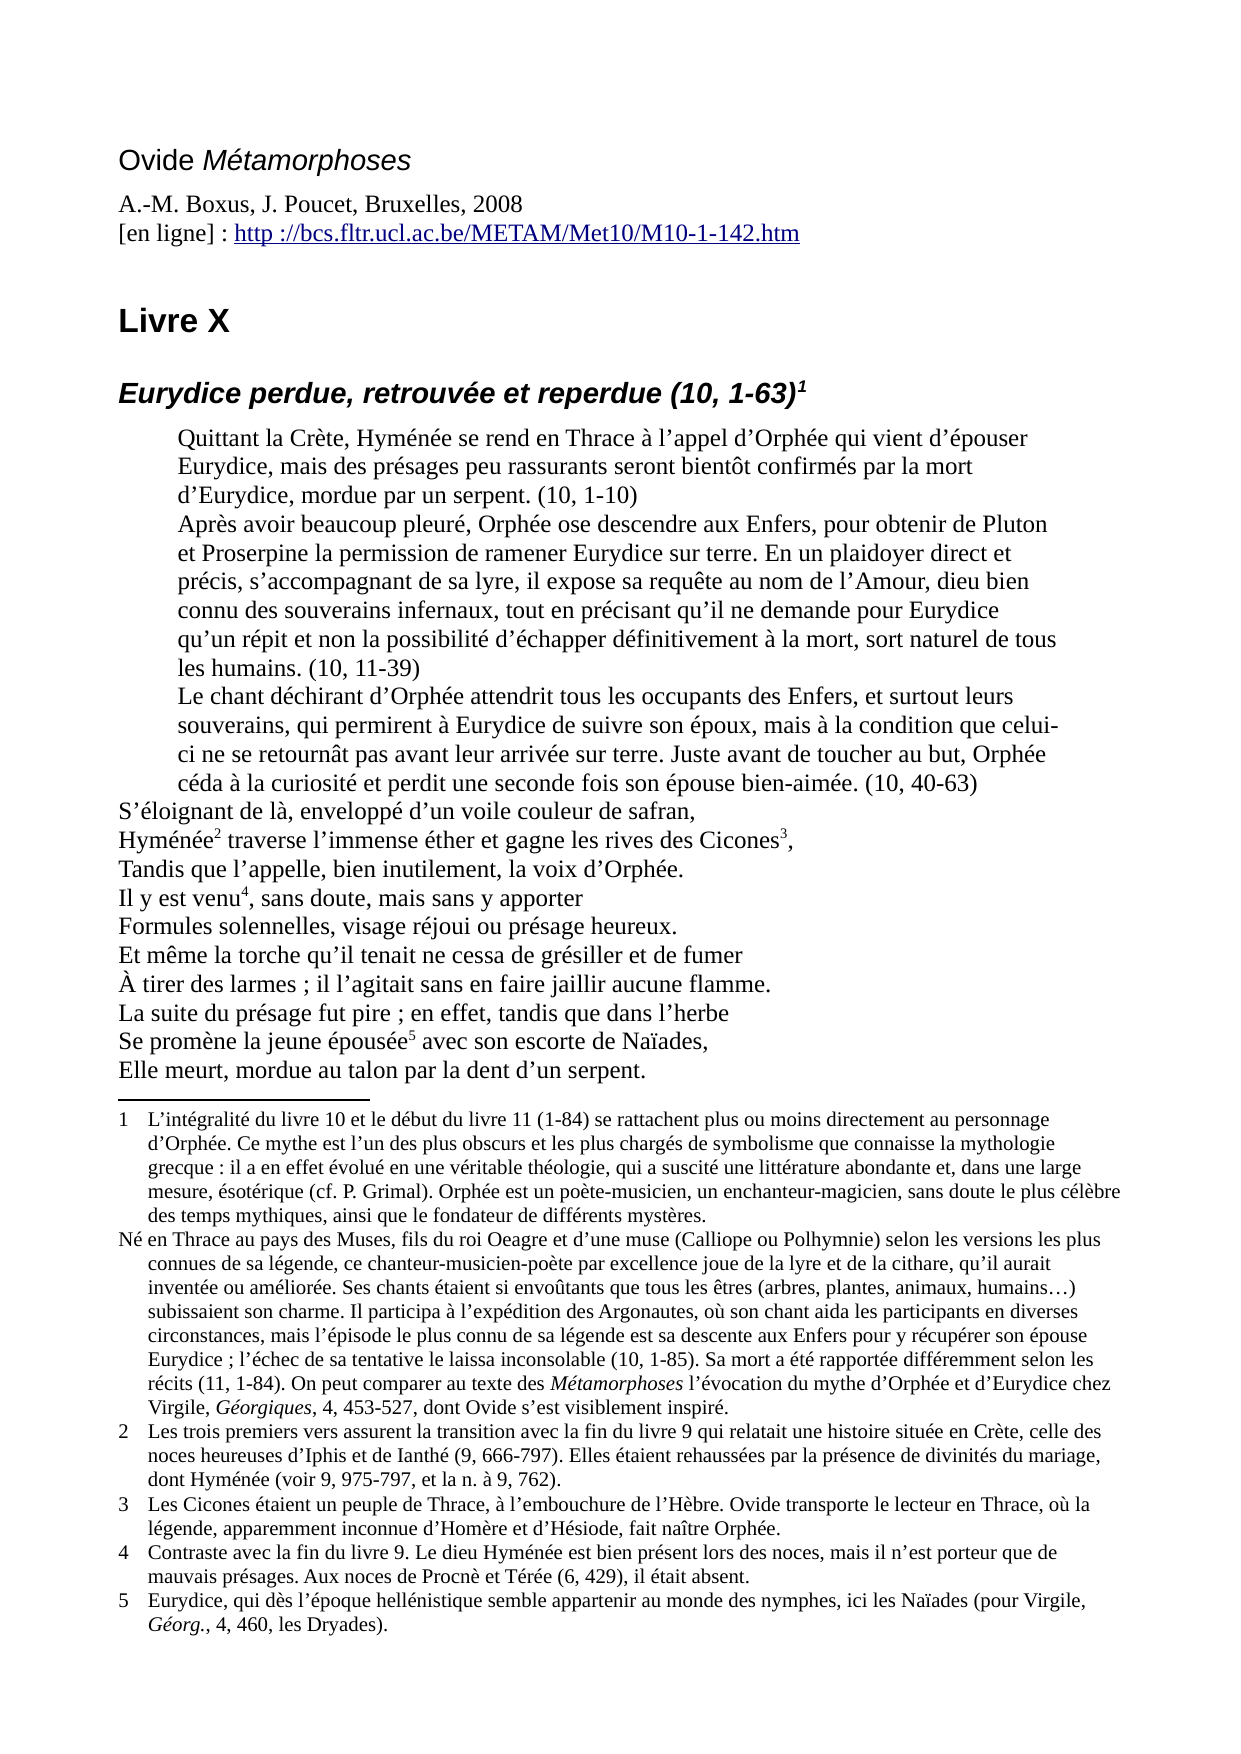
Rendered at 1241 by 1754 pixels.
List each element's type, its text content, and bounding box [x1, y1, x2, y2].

text Eurydice, qui dès l’époque hellénistique semble appartenir au monde des nymphes, ici les Naïades (pour Virgile, Géorg., 4, 460, les Dryades). [118, 1588, 1122, 1636]
text Il y est venu, sans doute, mais sans y apporter [118, 883, 1122, 911]
text Hyménée traverse l’immense éther et gagne les rives des Cicones, [118, 825, 1122, 854]
text Né en Thrace au pays des Muses, fils du roi Oeagre et d’une muse (Calliope ou Polhymnie) selon les versions les plus connues de sa légende, ce chanteur-musicien-poète par excellence joue de la lyre et de la cithare, qu’il aurait inventée ou améliorée. Ses chants étaient si envoûtants que tous les êtres (arbres, plantes, animaux, humains…) subissaient son charme. Il participa à l’expédition des Argonautes, où son chant aida les participants en diverses circonstances, mais l’épisode le plus connu de sa légende est sa descente aux Enfers pour y récupérer son épouse Eurydice ; l’échec de sa tentative le laissa inconsolable (10, 1-85). Sa mort a été rapportée différemment selon les récits (11, 1-84). On peut comparer au texte des Métamorphoses l’évocation du mythe d’Orphée et d’Eurydice chez Virgile, Géorgiques, 4, 453-527, dont Ovide s’est visiblement inspiré. [118, 1227, 1122, 1419]
text Formules solennelles, visage réjoui ou présage heureux. [118, 911, 1122, 940]
text [en ligne] : http ://bcs.fltr.ucl.ac.be/METAM/Met10/M10-1-142.htm [118, 218, 1122, 247]
text S’éloignant de là, enveloppé d’un voile couleur de safran, [118, 796, 1122, 825]
text Se promène la jeune épousée avec son escorte de Naïades, [118, 1026, 1122, 1055]
text Les trois premiers vers assurent la transition avec la fin du livre 9 qui relatait une histoire située en Crète, celle des noces heureuses d’Iphis et de Ianthé (9, 666-797). Elles étaient rehaussées par la présence de divinités du mariage, dont Hyménée (voir 9, 975-797, et la n. à 9, 762). [118, 1419, 1122, 1491]
text Elle meurt, mordue au talon par la dent d’un serpent. [118, 1055, 1122, 1084]
text La suite du présage fut pire ; en effet, tandis que dans l’herbe [118, 998, 1122, 1026]
text Contraste avec la fin du livre 9. Le dieu Hyménée est bien présent lors des noces, mais il n’est porteur que de mauvais présages. Aux noces de Procnè et Térée (6, 429), il était absent. [118, 1539, 1122, 1588]
text Quittant la Crète, Hyménée se rend en Thrace à l’appel d’Orphée qui vient d’épouser Eurydice, mais des présages peu rassurants seront bientôt confirmés par la mort d’Eurydice, mordue par un serpent. (10, 1-10) [177, 423, 1063, 509]
text L’intégralité du livre 10 et le début du livre 11 (1-84) se rattachent plus ou moins directement au personnage d’Orphée. Ce mythe est l’un des plus obscurs et les plus chargés de symbolisme que connaisse la mythologie grecque : il a en effet évolué en une véritable théologie, qui a suscité une littérature abondante et, dans une large mesure, ésotérique (cf. P. Grimal). Orphée est un poète-musicien, un enchanteur-magicien, sans doute le plus célèbre des temps mythiques, ainsi que le fondateur de différents mystères. [118, 1106, 1122, 1227]
text Le chant déchirant d’Orphée attendrit tous les occupants des Enfers, et surtout leurs souverains, qui permirent à Eurydice de suivre son époux, mais à la condition que celui-ci ne se retournât pas avant leur arrivée sur terre. Juste avant de toucher au but, Orphée céda à la curiosité et perdit une seconde fois son épouse bien-aimée. (10, 40-63) [177, 681, 1063, 796]
subtitle Livre X [118, 300, 1122, 339]
text Les Cicones étaient un peuple de Thrace, à l’embouchure de l’Hèbre. Ovide transporte le lecteur en Thrace, où la légende, apparemment inconnue d’Homère et d’Hésiode, fait naître Orphée. [118, 1491, 1122, 1539]
text A.-M. Boxus, J. Poucet, Bruxelles, 2008 [118, 189, 1122, 218]
subtitle Eurydice perdue, retrouvée et reperdue (10, 1-63) [118, 377, 1122, 410]
text Après avoir beaucoup pleuré, Orphée ose descendre aux Enfers, pour obtenir de Pluton et Proserpine la permission de ramener Eurydice sur terre. En un plaidoyer direct et précis, s’accompagnant de sa lyre, il expose sa requête au nom de l’Amour, dieu bien connu des souverains infernaux, tout en précisant qu’il ne demande pour Eurydice qu’un répit et non la possibilité d’échapper définitivement à la mort, sort naturel de tous les humains. (10, 11-39) [177, 509, 1063, 681]
text Et même la torche qu’il tenait ne cessa de grésiller et de fumer [118, 940, 1122, 969]
text Tandis que l’appelle, bien inutilement, la voix d’Orphée. [118, 854, 1122, 883]
subtitle Ovide Métamorphoses [118, 143, 1122, 177]
text À tirer des larmes ; il l’agitait sans en faire jaillir aucune flamme. [118, 969, 1122, 998]
